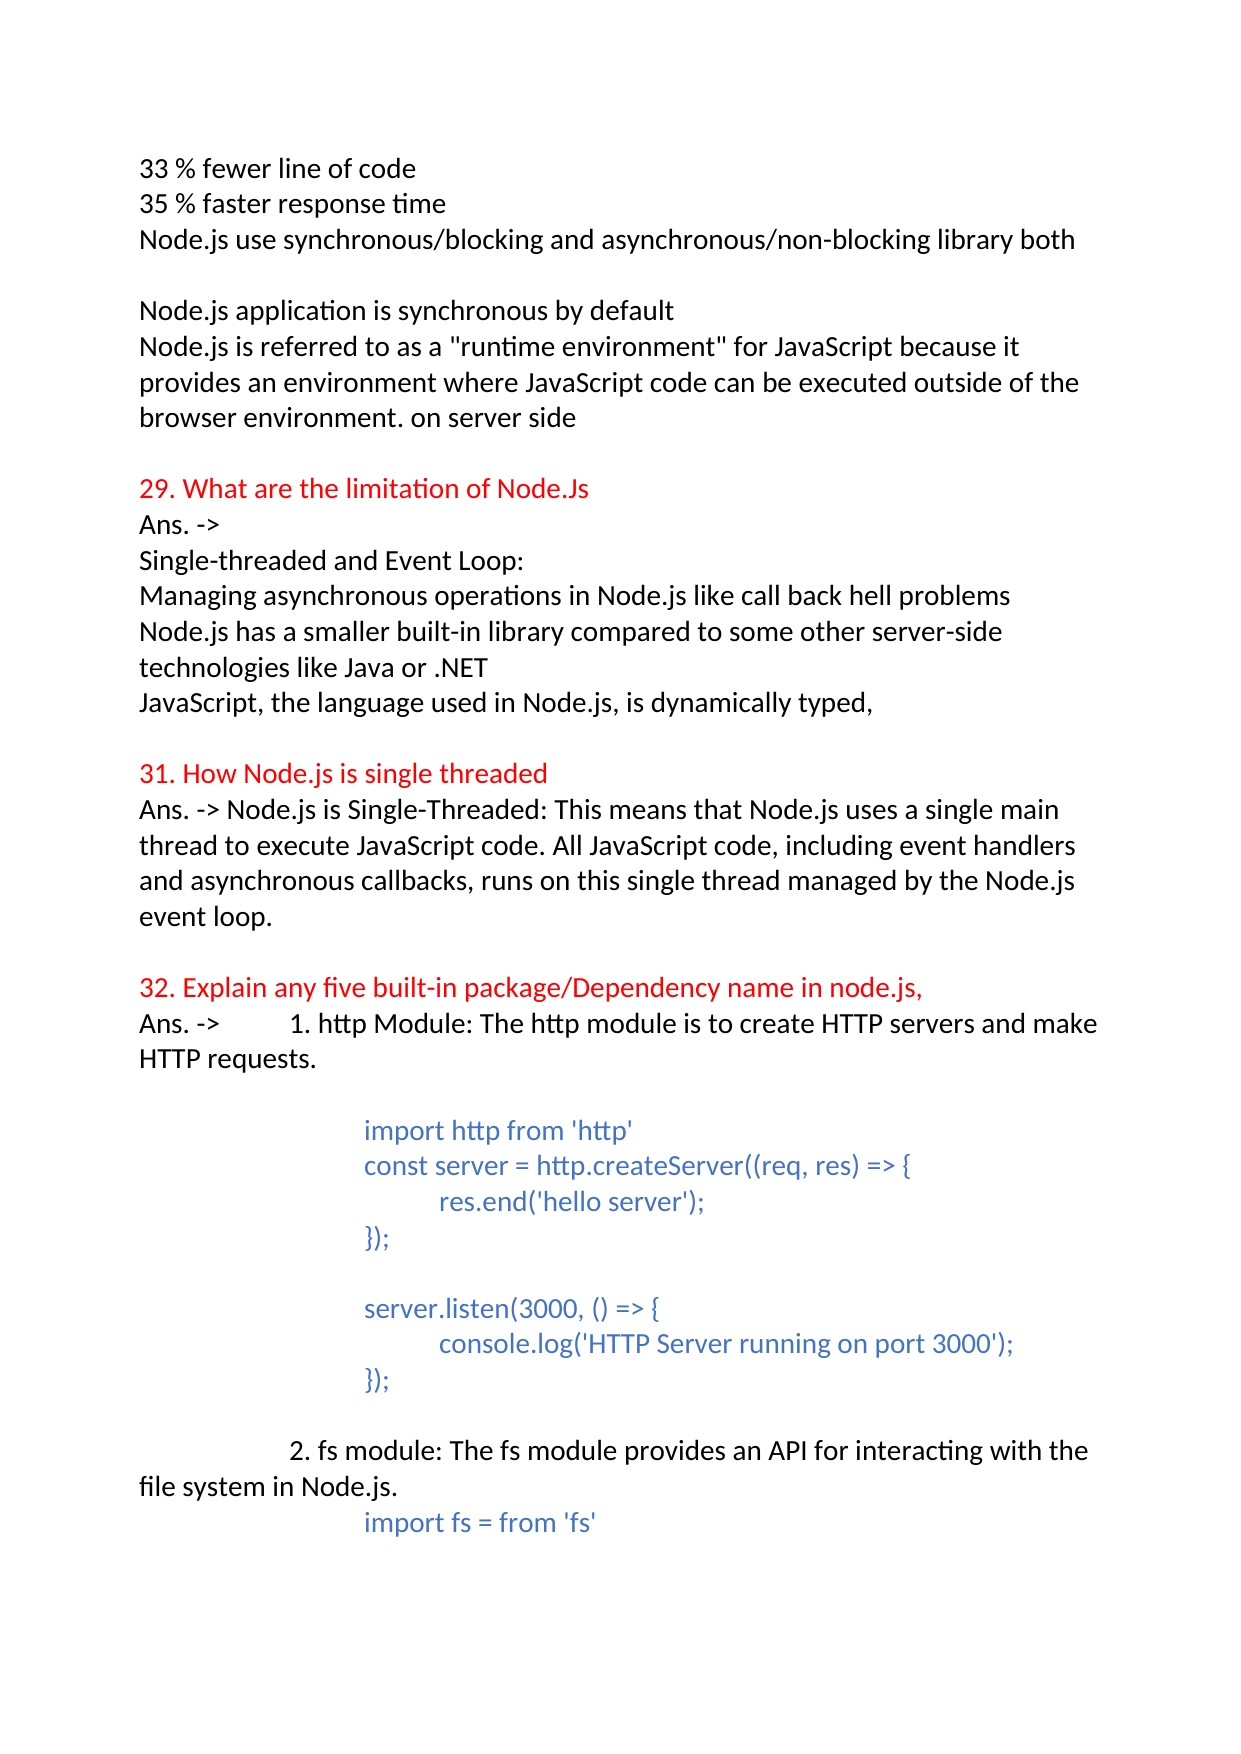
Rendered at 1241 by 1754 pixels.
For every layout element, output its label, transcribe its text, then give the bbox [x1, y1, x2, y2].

text res.end('hello server'); [139, 1183, 1101, 1219]
text Node.js has a smaller built-in library compared to some other server-side technologies like Java or .NET [139, 613, 1101, 684]
text 35 % faster response time [139, 186, 1101, 221]
text const server = http.createServer((req, res) => { [139, 1147, 1101, 1183]
text }); [139, 1361, 1101, 1397]
text 33 % fewer line of code [139, 150, 1101, 186]
text import http from 'http' [139, 1112, 1101, 1147]
text Managing asynchronous operations in Node.js like call back hell problems [139, 577, 1101, 613]
text 32. Explain any five built-in package/Dependency name in node.js, [139, 969, 1101, 1005]
text Single-threaded and Event Loop: [139, 542, 1101, 577]
text 29. What are the limitation of Node.Js [139, 471, 1101, 506]
text server.listen(3000, () => { [139, 1290, 1101, 1326]
text Ans. -> 1. http Module: The http module is to create HTTP servers and make HTTP requests. [139, 1005, 1101, 1076]
text console.log('HTTP Server running on port 3000'); [139, 1326, 1101, 1361]
text JavaScript, the language used in Node.js, is dynamically typed, [139, 684, 1101, 720]
text Node.js is referred to as a "runtime environment" for JavaScript because it provides an environment where JavaScript code can be executed outside of the browser environment. on server side [139, 328, 1101, 435]
text 31. How Node.js is single threaded [139, 756, 1101, 791]
text Ans. -> [139, 506, 1101, 542]
text }); [139, 1219, 1101, 1254]
text import fs = from 'fs' [139, 1504, 1101, 1539]
text Ans. -> Node.js is Single-Threaded: This means that Node.js uses a single main thread to execute JavaScript code. All JavaScript code, including event handlers and asynchronous callbacks, runs on this single thread managed by the Node.js event loop. [139, 791, 1101, 934]
text Node.js application is synchronous by default [139, 292, 1101, 328]
text Node.js use synchronous/blocking and asynchronous/non-blocking library both [139, 221, 1101, 257]
text 2. fs module: The fs module provides an API for interacting with the file system in Node.js. [139, 1432, 1101, 1504]
